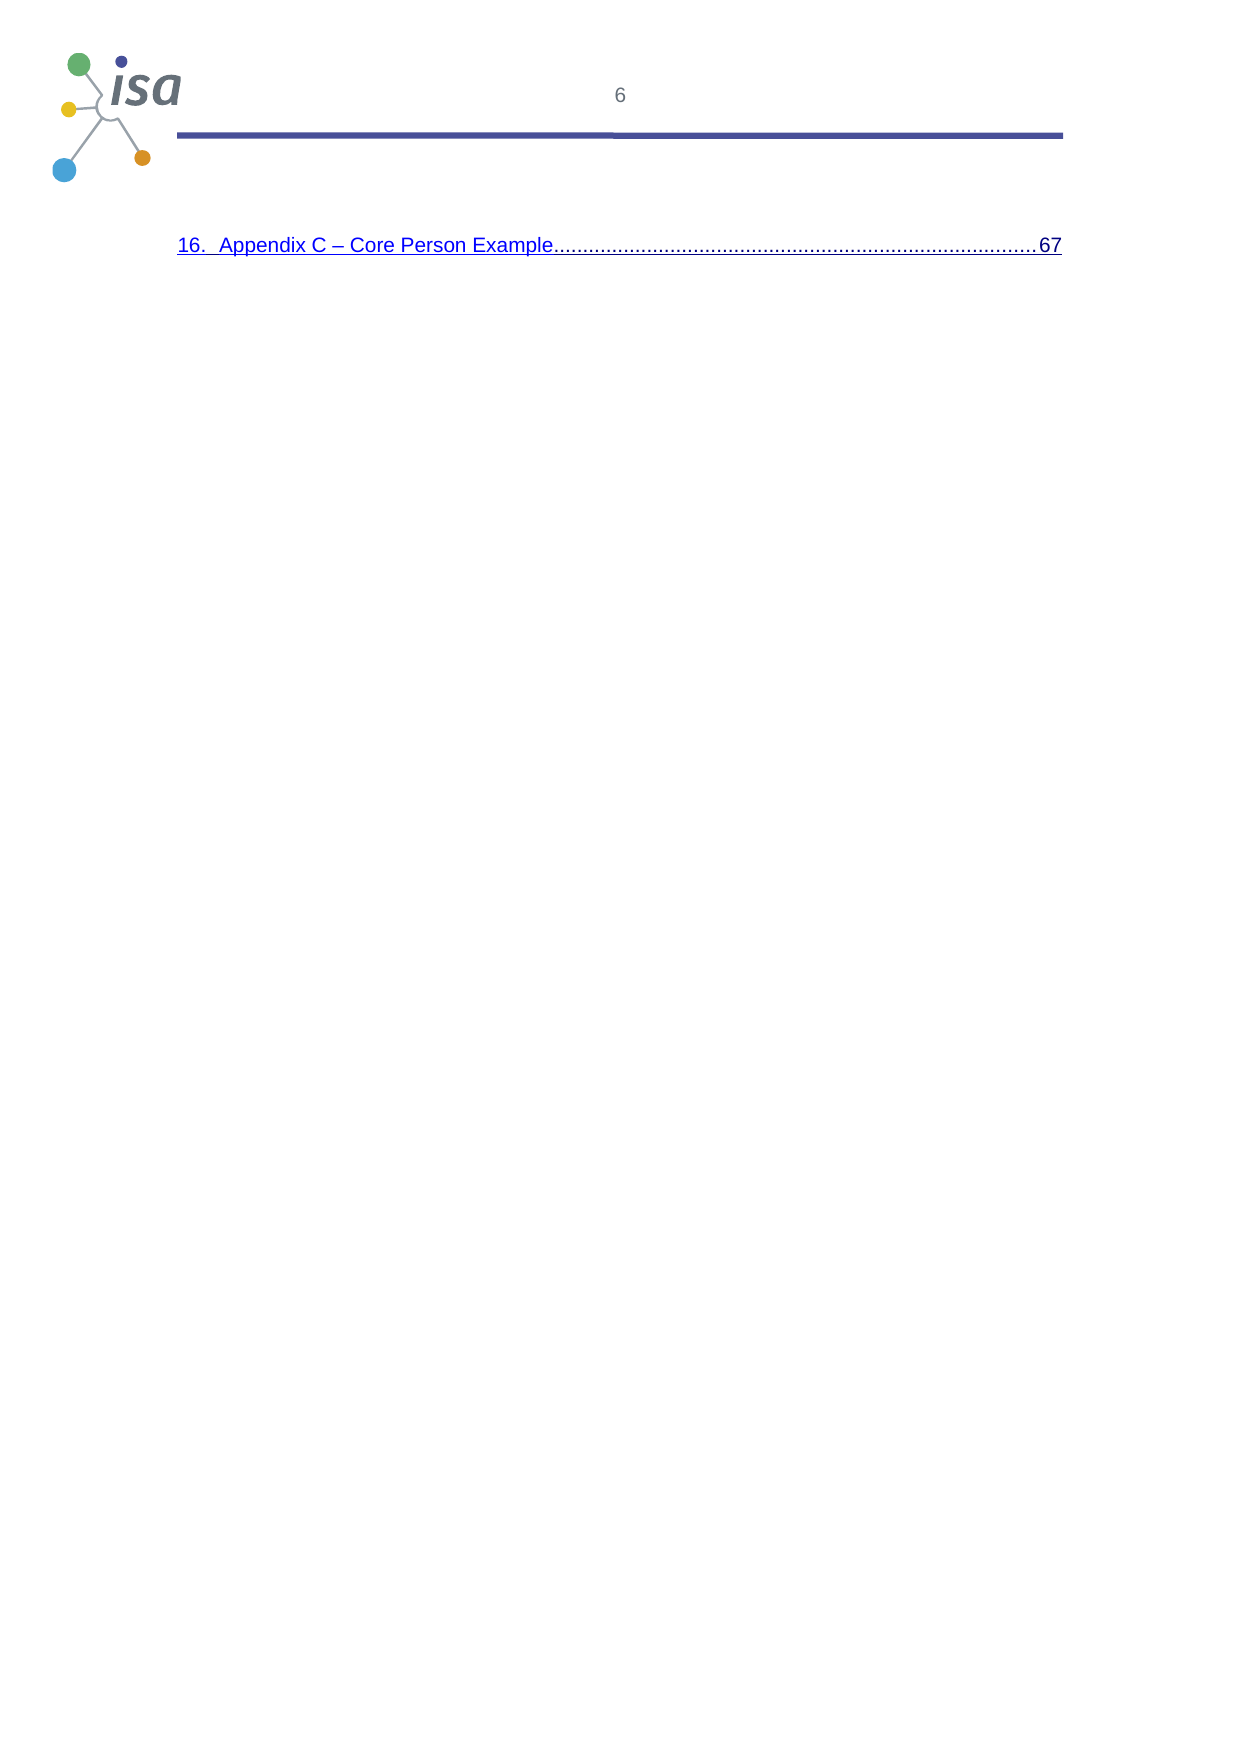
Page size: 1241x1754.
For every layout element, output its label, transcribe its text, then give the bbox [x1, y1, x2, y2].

text 16. Appendix C – Core Person Example 67 [177, 230, 1063, 258]
